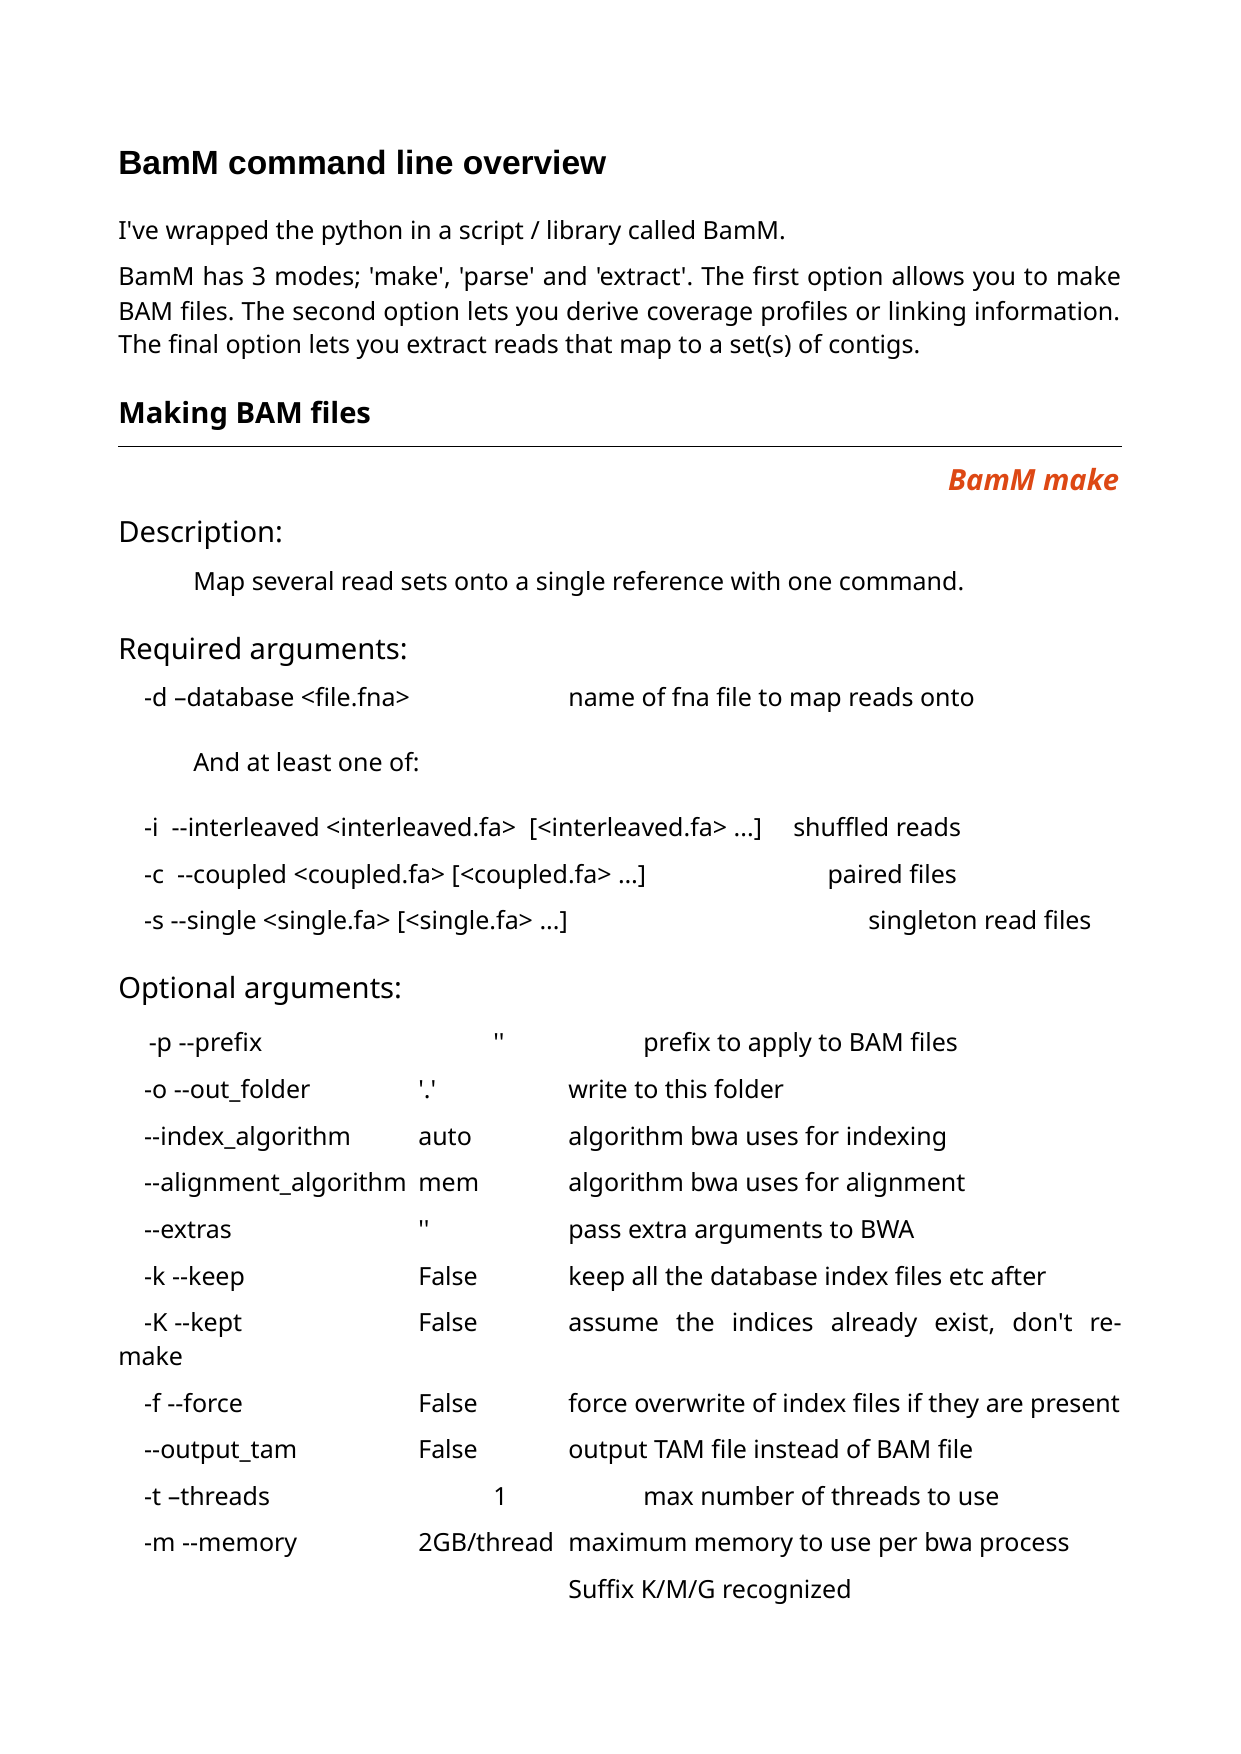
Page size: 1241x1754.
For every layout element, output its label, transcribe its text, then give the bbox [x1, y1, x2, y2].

text -d –database <file.fna> name of fna file to map reads onto [118, 680, 1122, 714]
text -f --force False force overwrite of index files if they are present [118, 1385, 1122, 1419]
text --output_tam False output TAM file instead of BAM file [118, 1432, 1122, 1466]
text BamM make [118, 459, 1122, 498]
text -c --coupled <coupled.fa> [<coupled.fa> …] paired files [118, 856, 1122, 890]
text Map several read sets onto a single reference with one command. [118, 563, 1122, 597]
subtitle BamM command line overview [118, 143, 1122, 182]
text -s --single <single.fa> [<single.fa> ...] singleton read files [118, 903, 1122, 937]
subtitle Making BAM files [118, 392, 1122, 432]
text -o --out_folder '.' write to this folder [118, 1072, 1122, 1106]
text -K --kept False assume the indices already exist, don't re-make [118, 1305, 1122, 1373]
text -p --prefix '' prefix to apply to BAM files [118, 1020, 1122, 1059]
text Suffix K/M/G recognized [118, 1572, 1122, 1606]
text --extras '' pass extra arguments to BWA [118, 1212, 1122, 1246]
text --index_algorithm auto algorithm bwa uses for indexing [118, 1118, 1122, 1153]
text BamM has 3 modes; 'make', 'parse' and 'extract'. The first option allows you to make BAM files. The second option lets you derive coverage profiles or linking information. The final option lets you extract reads that map to a set(s) of contigs. [118, 259, 1122, 361]
text Description: [118, 511, 1122, 551]
text Optional arguments: [118, 968, 1122, 1007]
text --alignment_algorithm mem algorithm bwa uses for alignment [118, 1165, 1122, 1199]
text And at least one of: [118, 745, 1122, 779]
text -i --interleaved <interleaved.fa> [<interleaved.fa> ...] shuffled reads [118, 810, 1122, 844]
text Required arguments: [118, 628, 1122, 668]
text -k --keep False keep all the database index files etc after [118, 1258, 1122, 1292]
text -m --memory 2GB/thread maximum memory to use per bwa process [118, 1525, 1122, 1559]
text I've wrapped the python in a script / library called BamM. [118, 212, 1122, 247]
text -t –threads 1 max number of threads to use [118, 1478, 1122, 1513]
